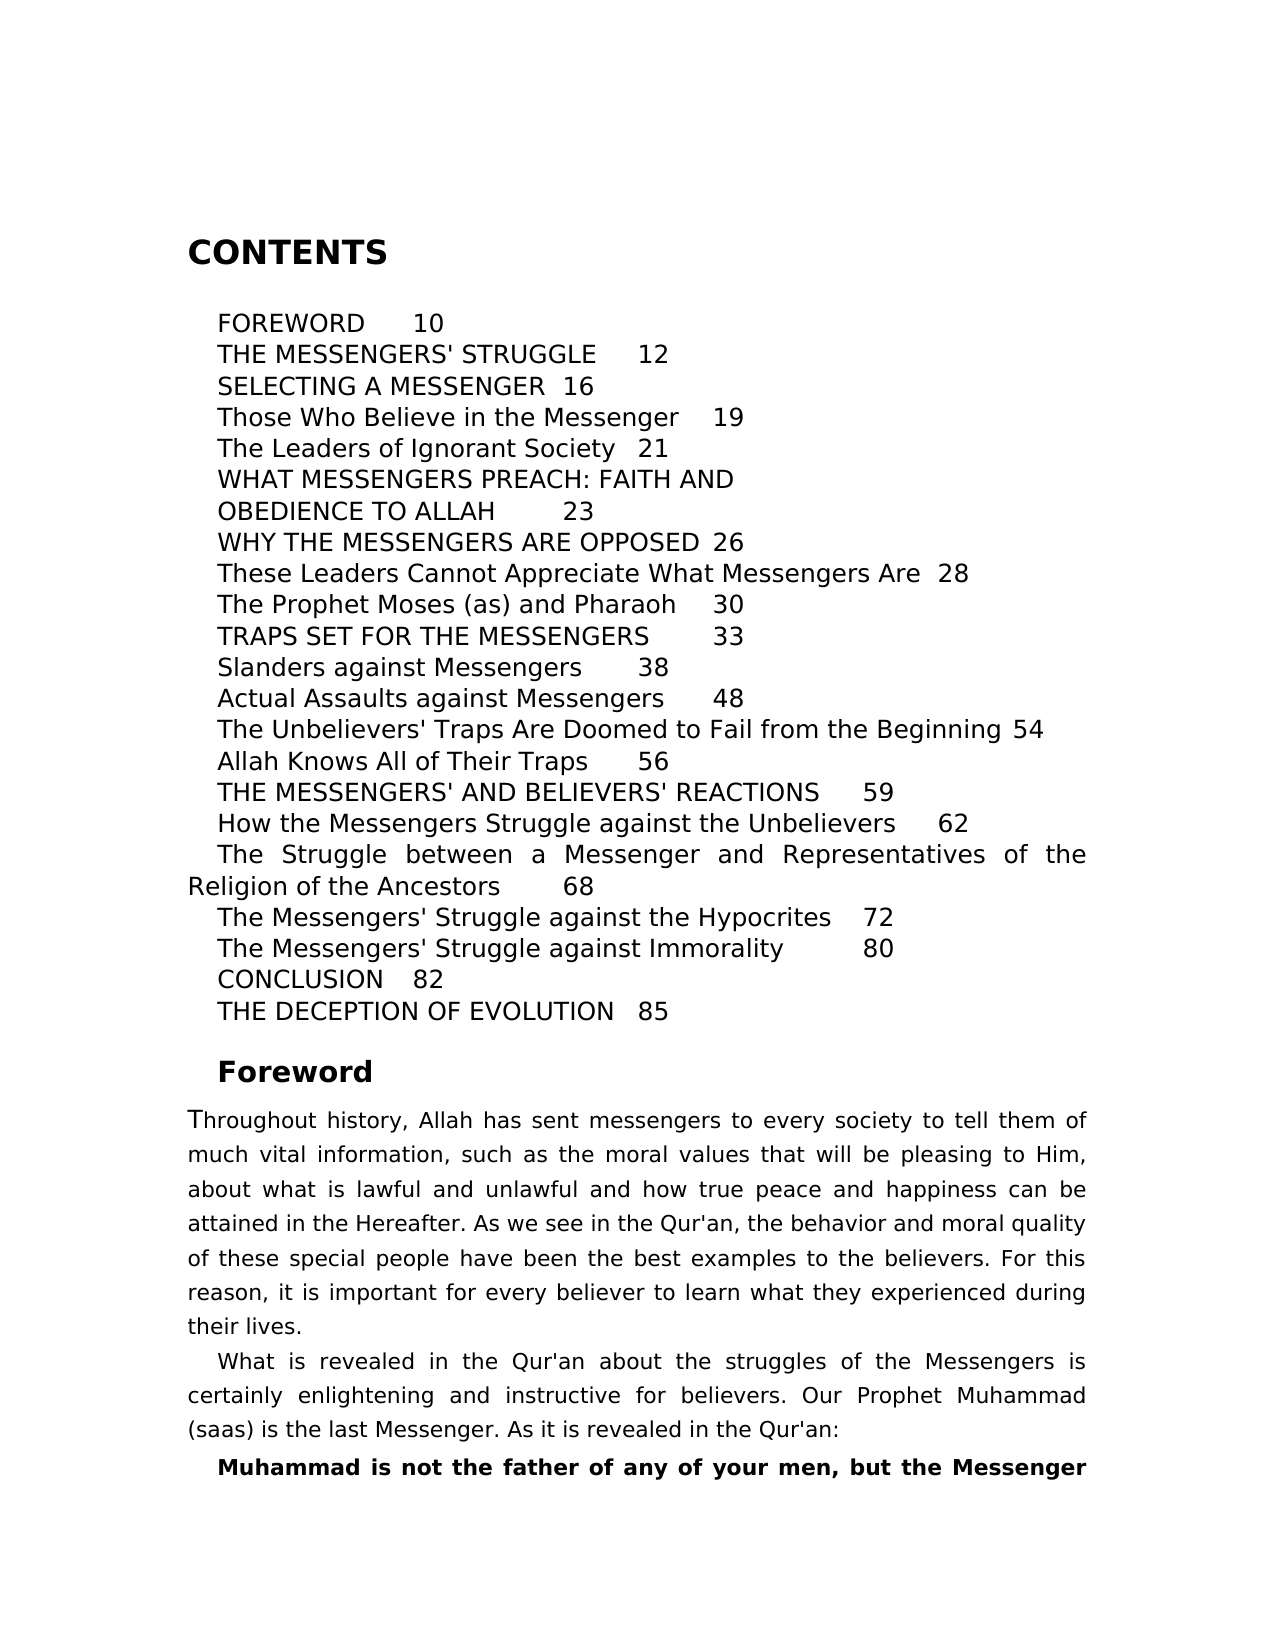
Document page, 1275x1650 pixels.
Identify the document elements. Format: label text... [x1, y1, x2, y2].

text The Leaders of Ignorant Society 21 [187, 433, 1087, 464]
text Those Who Believe in the Messenger 19 [187, 401, 1087, 433]
text THE MESSENGERS' AND BELIEVERS' REACTIONS 59 [187, 776, 1087, 808]
text Throughout history, Allah has sent messengers to every society to tell them of much vital information, such as the moral values that will be pleasing to Him, about what is lawful and unlawful and how true peace and happiness can be attained in the Hereafter. As we see in the Qur'an, the behavior and moral quality of these special people have been the best examples to the believers. For this reason, it is important for every believer to learn what they experienced during their lives. [187, 1101, 1087, 1342]
text OBEDIENCE TO ALLAH 23 [187, 495, 1087, 526]
text CONCLUSION 82 [187, 964, 1087, 995]
text WHAT MESSENGERS PREACH: FAITH AND [187, 464, 1087, 495]
text TRAPS SET FOR THE MESSENGERS 33 [187, 620, 1087, 651]
text Foreword [217, 1056, 1087, 1089]
text How the Messengers Struggle against the Unbelievers 62 [187, 808, 1087, 839]
text These Leaders Cannot Appreciate What Messengers Are 28 [187, 558, 1087, 589]
text WHY THE MESSENGERS ARE OPPOSED 26 [187, 526, 1087, 558]
text THE DECEPTION OF EVOLUTION 85 [187, 995, 1087, 1026]
text Slanders against Messengers 38 [187, 651, 1087, 683]
text FOREWORD 10 [187, 308, 1087, 339]
text THE MESSENGERS' STRUGGLE 12 [187, 339, 1087, 370]
text The Messengers' Struggle against Immorality 80 [187, 933, 1087, 964]
text The Unbelievers' Traps Are Doomed to Fail from the Beginning 54 [187, 714, 1087, 745]
text The Messengers' Struggle against the Hypocrites 72 [187, 901, 1087, 933]
text What is revealed in the Qur'an about the struggles of the Messengers is certainly enlightening and instructive for believers. Our Prophet Muhammad (saas) is the last Messenger. As it is revealed in the Qur'an: [187, 1342, 1087, 1445]
text The Prophet Moses (as) and Pharaoh 30 [187, 589, 1087, 620]
text SELECTING A MESSENGER 16 [187, 370, 1087, 401]
text Muhammad is not the father of any of your men, but the Messenger [217, 1449, 1087, 1482]
text Actual Assaults against Messengers 48 [187, 683, 1087, 714]
subtitle CONTENTS [187, 233, 1087, 272]
text Allah Knows All of Their Traps 56 [187, 745, 1087, 776]
text The Struggle between a Messenger and Representatives of the Religion of the Ancestors 68 [187, 839, 1087, 901]
